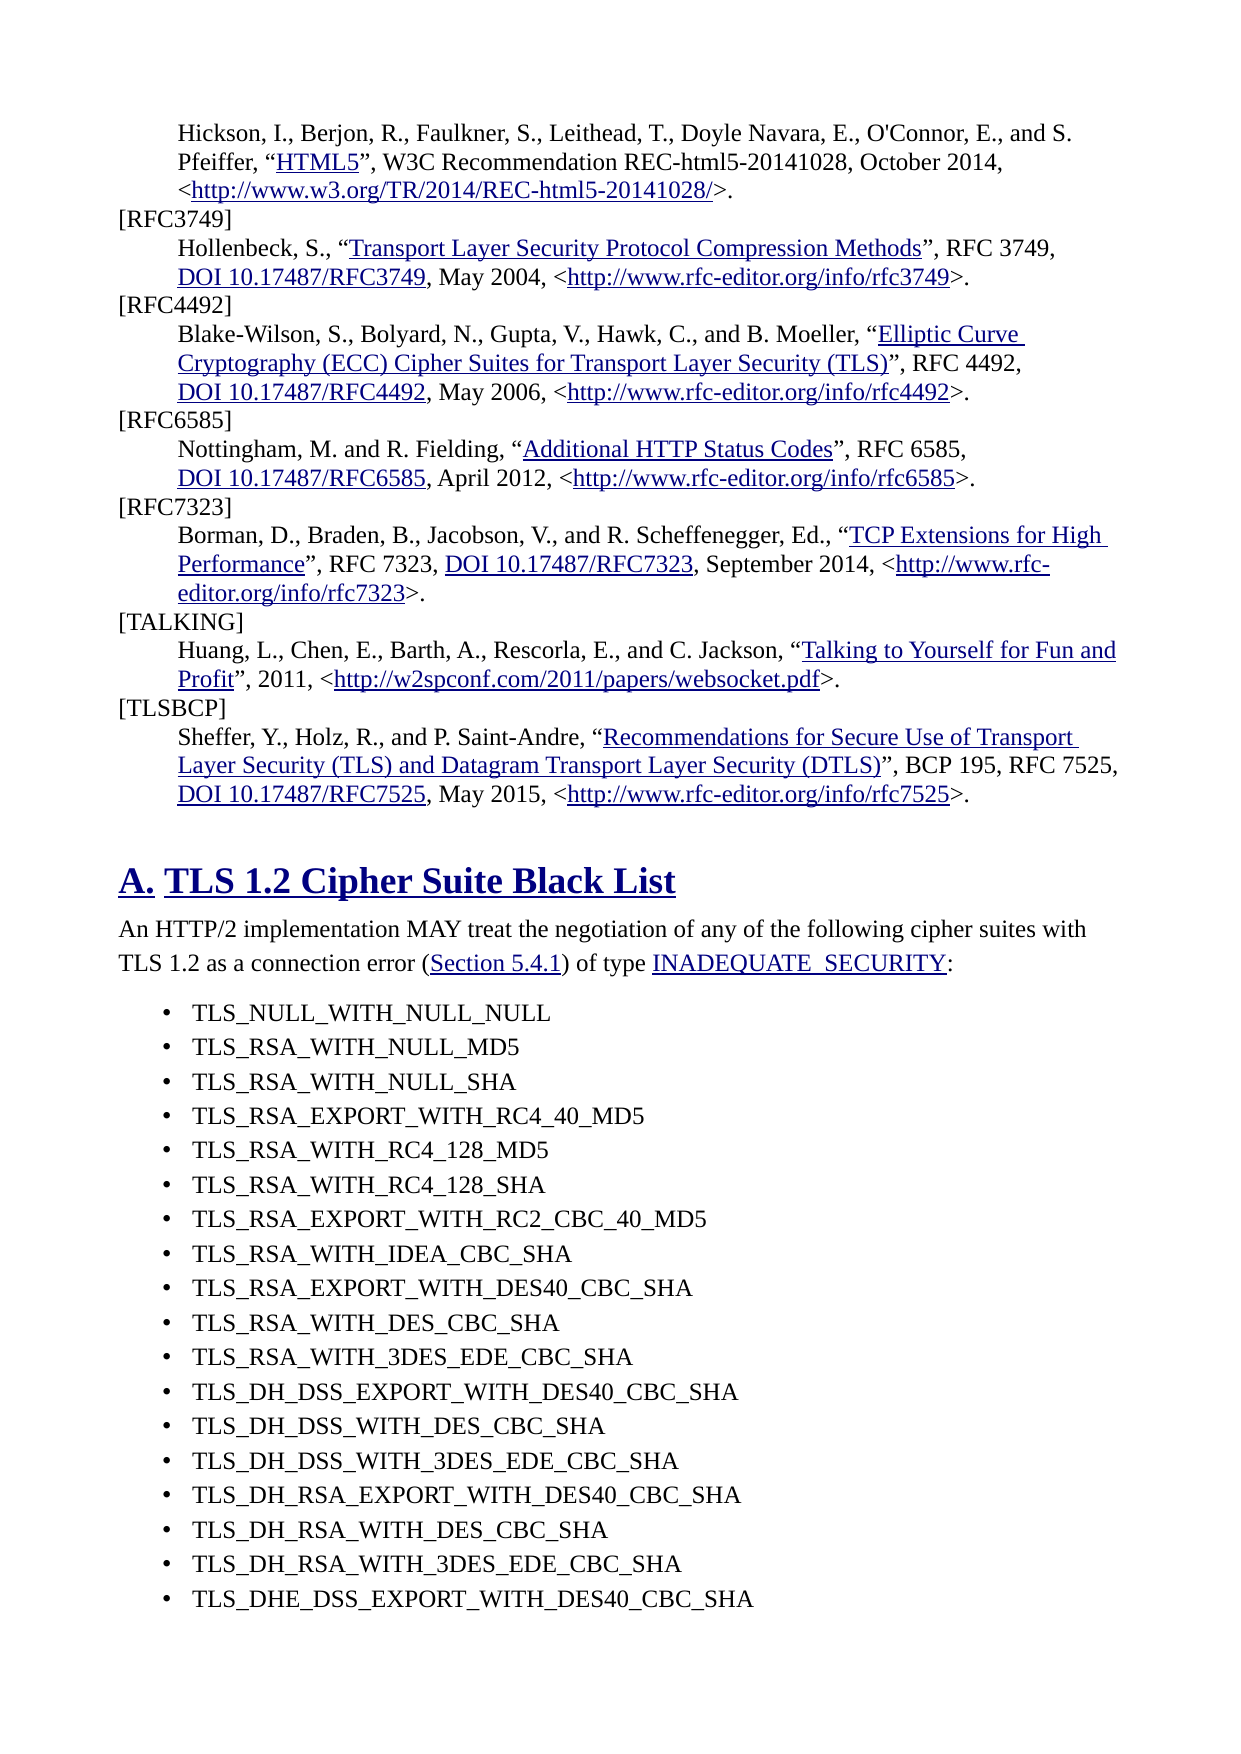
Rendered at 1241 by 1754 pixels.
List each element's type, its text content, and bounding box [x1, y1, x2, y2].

list TLS_DH_DSS_EXPORT_WITH_DES40_CBC_SHA [162, 1377, 1122, 1406]
list Hollenbeck, S., “Transport Layer Security Protocol Compression Methods”, RFC 3749, DOI 10.17487/RFC3749, May 2004, <http://www.rfc-editor.org/info/rfc3749>. [177, 233, 1122, 291]
list TLS_DH_RSA_EXPORT_WITH_DES40_CBC_SHA [162, 1480, 1122, 1509]
subtitle [TLSBCP] [118, 693, 1122, 722]
list TLS_DH_RSA_WITH_3DES_EDE_CBC_SHA [162, 1549, 1122, 1578]
list Huang, L., Chen, E., Barth, A., Rescorla, E., and C. Jackson, “Talking to Yourself for Fun and Profit”, 2011, <http://w2spconf.com/2011/papers/websocket.pdf>. [177, 636, 1122, 693]
list Sheffer, Y., Holz, R., and P. Saint-Andre, “Recommendations for Secure Use of Transport Layer Security (TLS) and Datagram Transport Layer Security (DTLS)”, BCP 195, RFC 7525, DOI 10.17487/RFC7525, May 2015, <http://www.rfc-editor.org/info/rfc7525>. [177, 722, 1122, 808]
subtitle A. TLS 1.2 Cipher Suite Black List [118, 858, 1122, 902]
subtitle [RFC7323] [118, 492, 1122, 521]
list TLS_DH_DSS_WITH_DES_CBC_SHA [162, 1411, 1122, 1440]
list TLS_RSA_EXPORT_WITH_RC2_CBC_40_MD5 [162, 1204, 1122, 1233]
list Borman, D., Braden, B., Jacobson, V., and R. Scheffenegger, Ed., “TCP Extensions for High Performance”, RFC 7323, DOI 10.17487/RFC7323, September 2014, <http://www.rfc-editor.org/info/rfc7323>. [177, 521, 1122, 607]
list TLS_RSA_WITH_DES_CBC_SHA [162, 1308, 1122, 1337]
list TLS_NULL_WITH_NULL_NULL [162, 998, 1122, 1026]
list Hickson, I., Berjon, R., Faulkner, S., Leithead, T., Doyle Navara, E., O'Connor, E., and S. Pfeiffer, “HTML5”, W3C Recommendation REC-html5-20141028, October 2014, <http://www.w3.org/TR/2014/REC-html5-20141028/>. [177, 118, 1122, 204]
list TLS_RSA_WITH_RC4_128_SHA [162, 1170, 1122, 1199]
list TLS_RSA_WITH_NULL_MD5 [162, 1032, 1122, 1061]
list TLS_RSA_EXPORT_WITH_DES40_CBC_SHA [162, 1273, 1122, 1302]
list TLS_DH_RSA_WITH_DES_CBC_SHA [162, 1515, 1122, 1543]
list TLS_DHE_DSS_EXPORT_WITH_DES40_CBC_SHA [162, 1584, 1122, 1612]
subtitle [TALKING] [118, 607, 1122, 636]
list TLS_RSA_WITH_IDEA_CBC_SHA [162, 1239, 1122, 1268]
list Nottingham, M. and R. Fielding, “Additional HTTP Status Codes”, RFC 6585, DOI 10.17487/RFC6585, April 2012, <http://www.rfc-editor.org/info/rfc6585>. [177, 434, 1122, 492]
list TLS_RSA_WITH_3DES_EDE_CBC_SHA [162, 1342, 1122, 1371]
list TLS_RSA_WITH_NULL_SHA [162, 1067, 1122, 1095]
text An HTTP/2 implementation MAY treat the negotiation of any of the following cipher suites with TLS 1.2 as a connection error (Section 5.4.1) of type INADEQUATE_SECURITY: [118, 914, 1122, 977]
list TLS_RSA_WITH_RC4_128_MD5 [162, 1136, 1122, 1164]
list TLS_DH_DSS_WITH_3DES_EDE_CBC_SHA [162, 1446, 1122, 1474]
list TLS_RSA_EXPORT_WITH_RC4_40_MD5 [162, 1101, 1122, 1130]
subtitle [RFC6585] [118, 406, 1122, 434]
list Blake-Wilson, S., Bolyard, N., Gupta, V., Hawk, C., and B. Moeller, “Elliptic Curve Cryptography (ECC) Cipher Suites for Transport Layer Security (TLS)”, RFC 4492, DOI 10.17487/RFC4492, May 2006, <http://www.rfc-editor.org/info/rfc4492>. [177, 319, 1122, 406]
subtitle [RFC3749] [118, 204, 1122, 233]
subtitle [RFC4492] [118, 291, 1122, 319]
